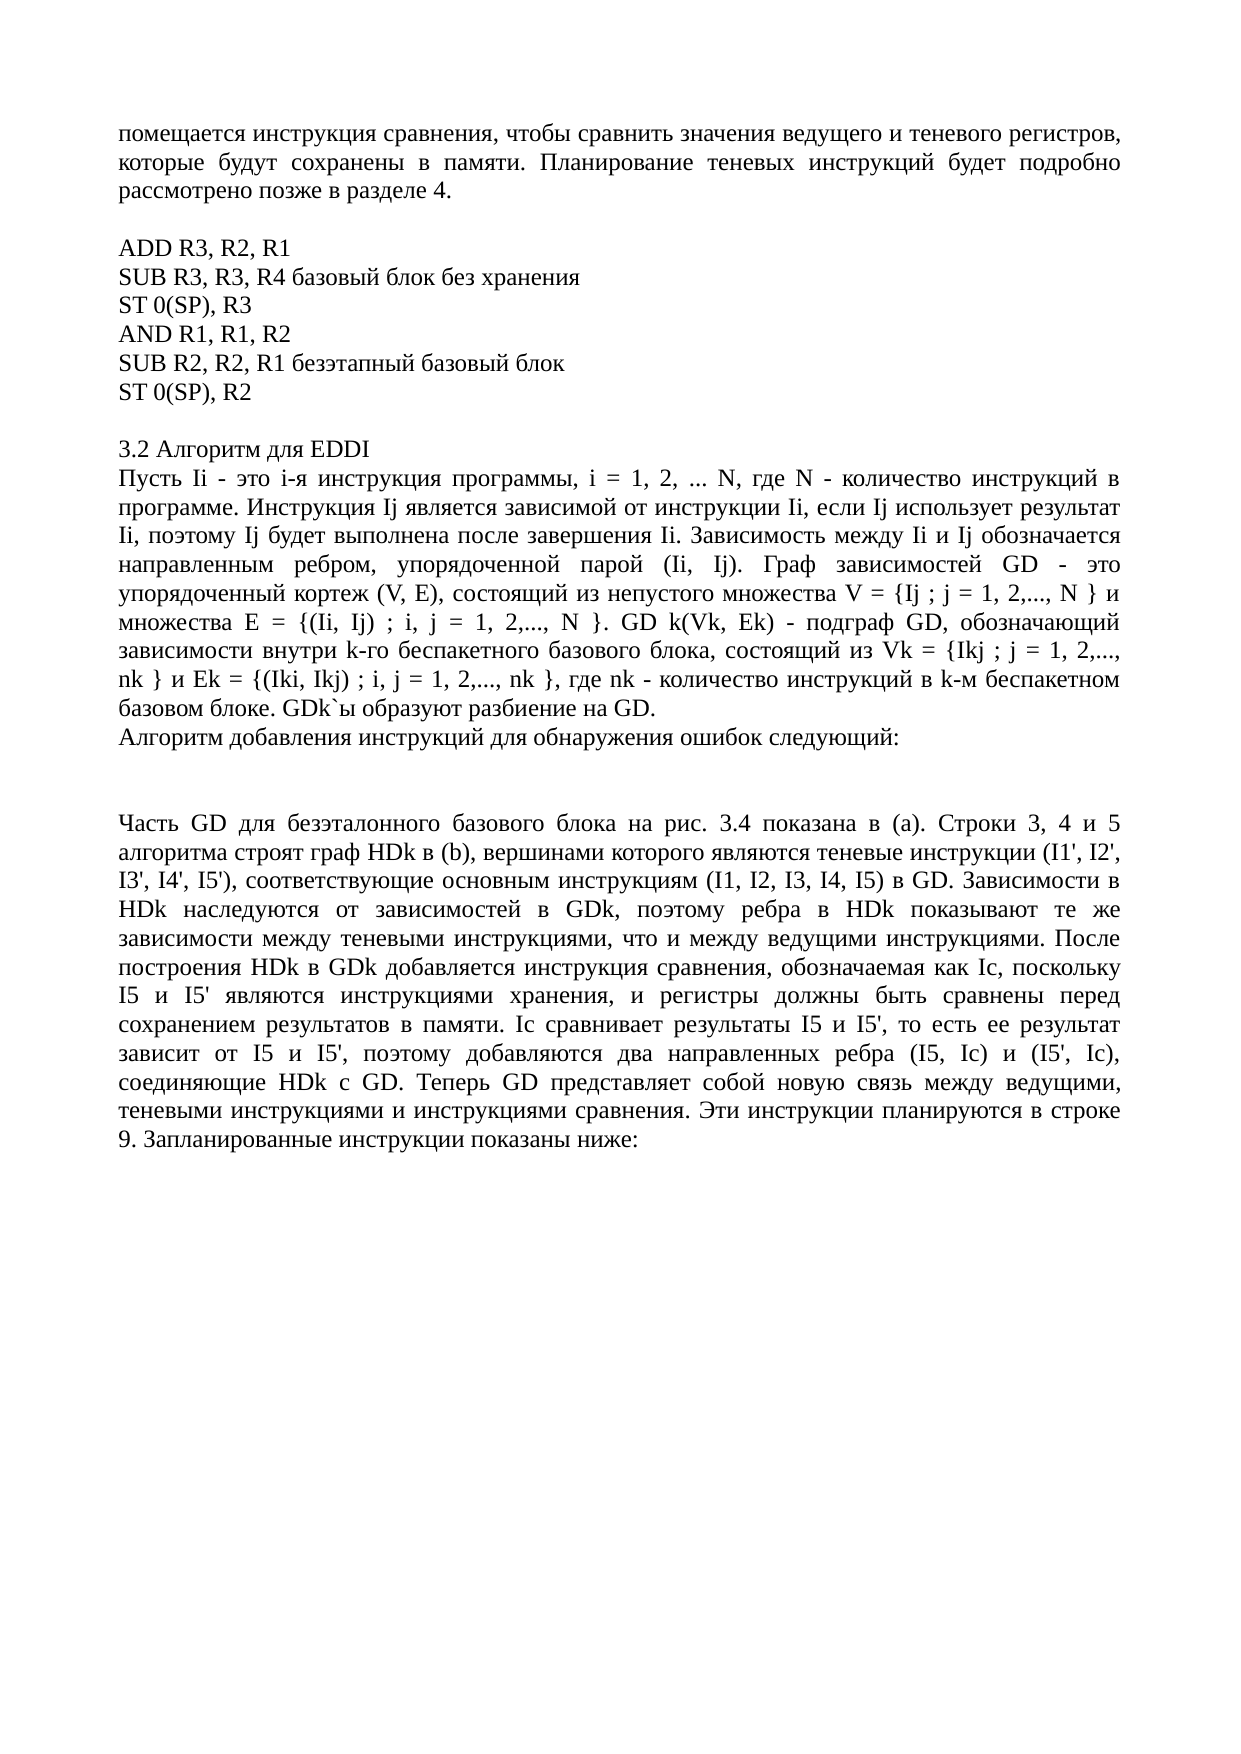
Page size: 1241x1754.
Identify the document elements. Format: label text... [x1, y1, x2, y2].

text SUB R2, R2, R1 безэтапный базовый блок [118, 348, 1122, 377]
text AND R1, R1, R2 [118, 319, 1122, 348]
text Часть GD для безэталонного базового блока на рис. 3.4 показана в (a). Строки 3, 4 и 5 алгоритма строят граф HDk в (b), вершинами которого являются теневые инструкции (I1', I2', I3', I4', I5'), соответствующие основным инструкциям (I1, I2, I3, I4, I5) в GD. Зависимости в HDk наследуются от зависимостей в GDk, поэтому ребра в HDk показывают те же зависимости между теневыми инструкциями, что и между ведущими инструкциями. После построения HDk в GDk добавляется инструкция сравнения, обозначаемая как Ic, поскольку I5 и I5' являются инструкциями хранения, и регистры должны быть сравнены перед сохранением результатов в памяти. Ic сравнивает результаты I5 и I5', то есть ее результат зависит от I5 и I5', поэтому добавляются два направленных ребра (I5, Ic) и (I5', Ic), соединяющие HDk с GD. Теперь GD представляет собой новую связь между ведущими, теневыми инструкциями и инструкциями сравнения. Эти инструкции планируются в строке 9. Запланированные инструкции показаны ниже: [118, 808, 1122, 1153]
text SUB R3, R3, R4 базовый блок без хранения [118, 262, 1122, 291]
text 3.2 Алгоритм для EDDI [118, 434, 1122, 463]
text ST 0(SP), R2 [118, 377, 1122, 406]
text ST 0(SP), R3 [118, 291, 1122, 319]
text Пусть Ii - это i-я инструкция программы, i = 1, 2, ... N, где N - количество инструкций в программе. Инструкция Ij является зависимой от инструкции Ii, если Ij использует результат Ii, поэтому Ij будет выполнена после завершения Ii. Зависимость между Ii и Ij обозначается направленным ребром, упорядоченной парой (Ii, Ij). Граф зависимостей GD - это упорядоченный кортеж (V, E), состоящий из непустого множества V = {Ij ; j = 1, 2,..., N } и множества E = {(Ii, Ij) ; i, j = 1, 2,..., N }. GD k(Vk, Ek) - подграф GD, обозначающий зависимости внутри k-го беспакетного базового блока, состоящий из Vk = {Ikj ; j = 1, 2,..., nk } и Ek = {(Iki, Ikj) ; i, j = 1, 2,..., nk }, где nk - количество инструкций в k-м беспакетном базовом блоке. GDk`ы образуют разбиение на GD. [118, 463, 1122, 722]
text помещается инструкция сравнения, чтобы сравнить значения ведущего и теневого регистров, которые будут сохранены в памяти. Планирование теневых инструкций будет подробно рассмотрено позже в разделе 4. [118, 118, 1122, 204]
text ADD R3, R2, R1 [118, 233, 1122, 262]
text Алгоритм добавления инструкций для обнаружения ошибок следующий: [118, 722, 1122, 751]
